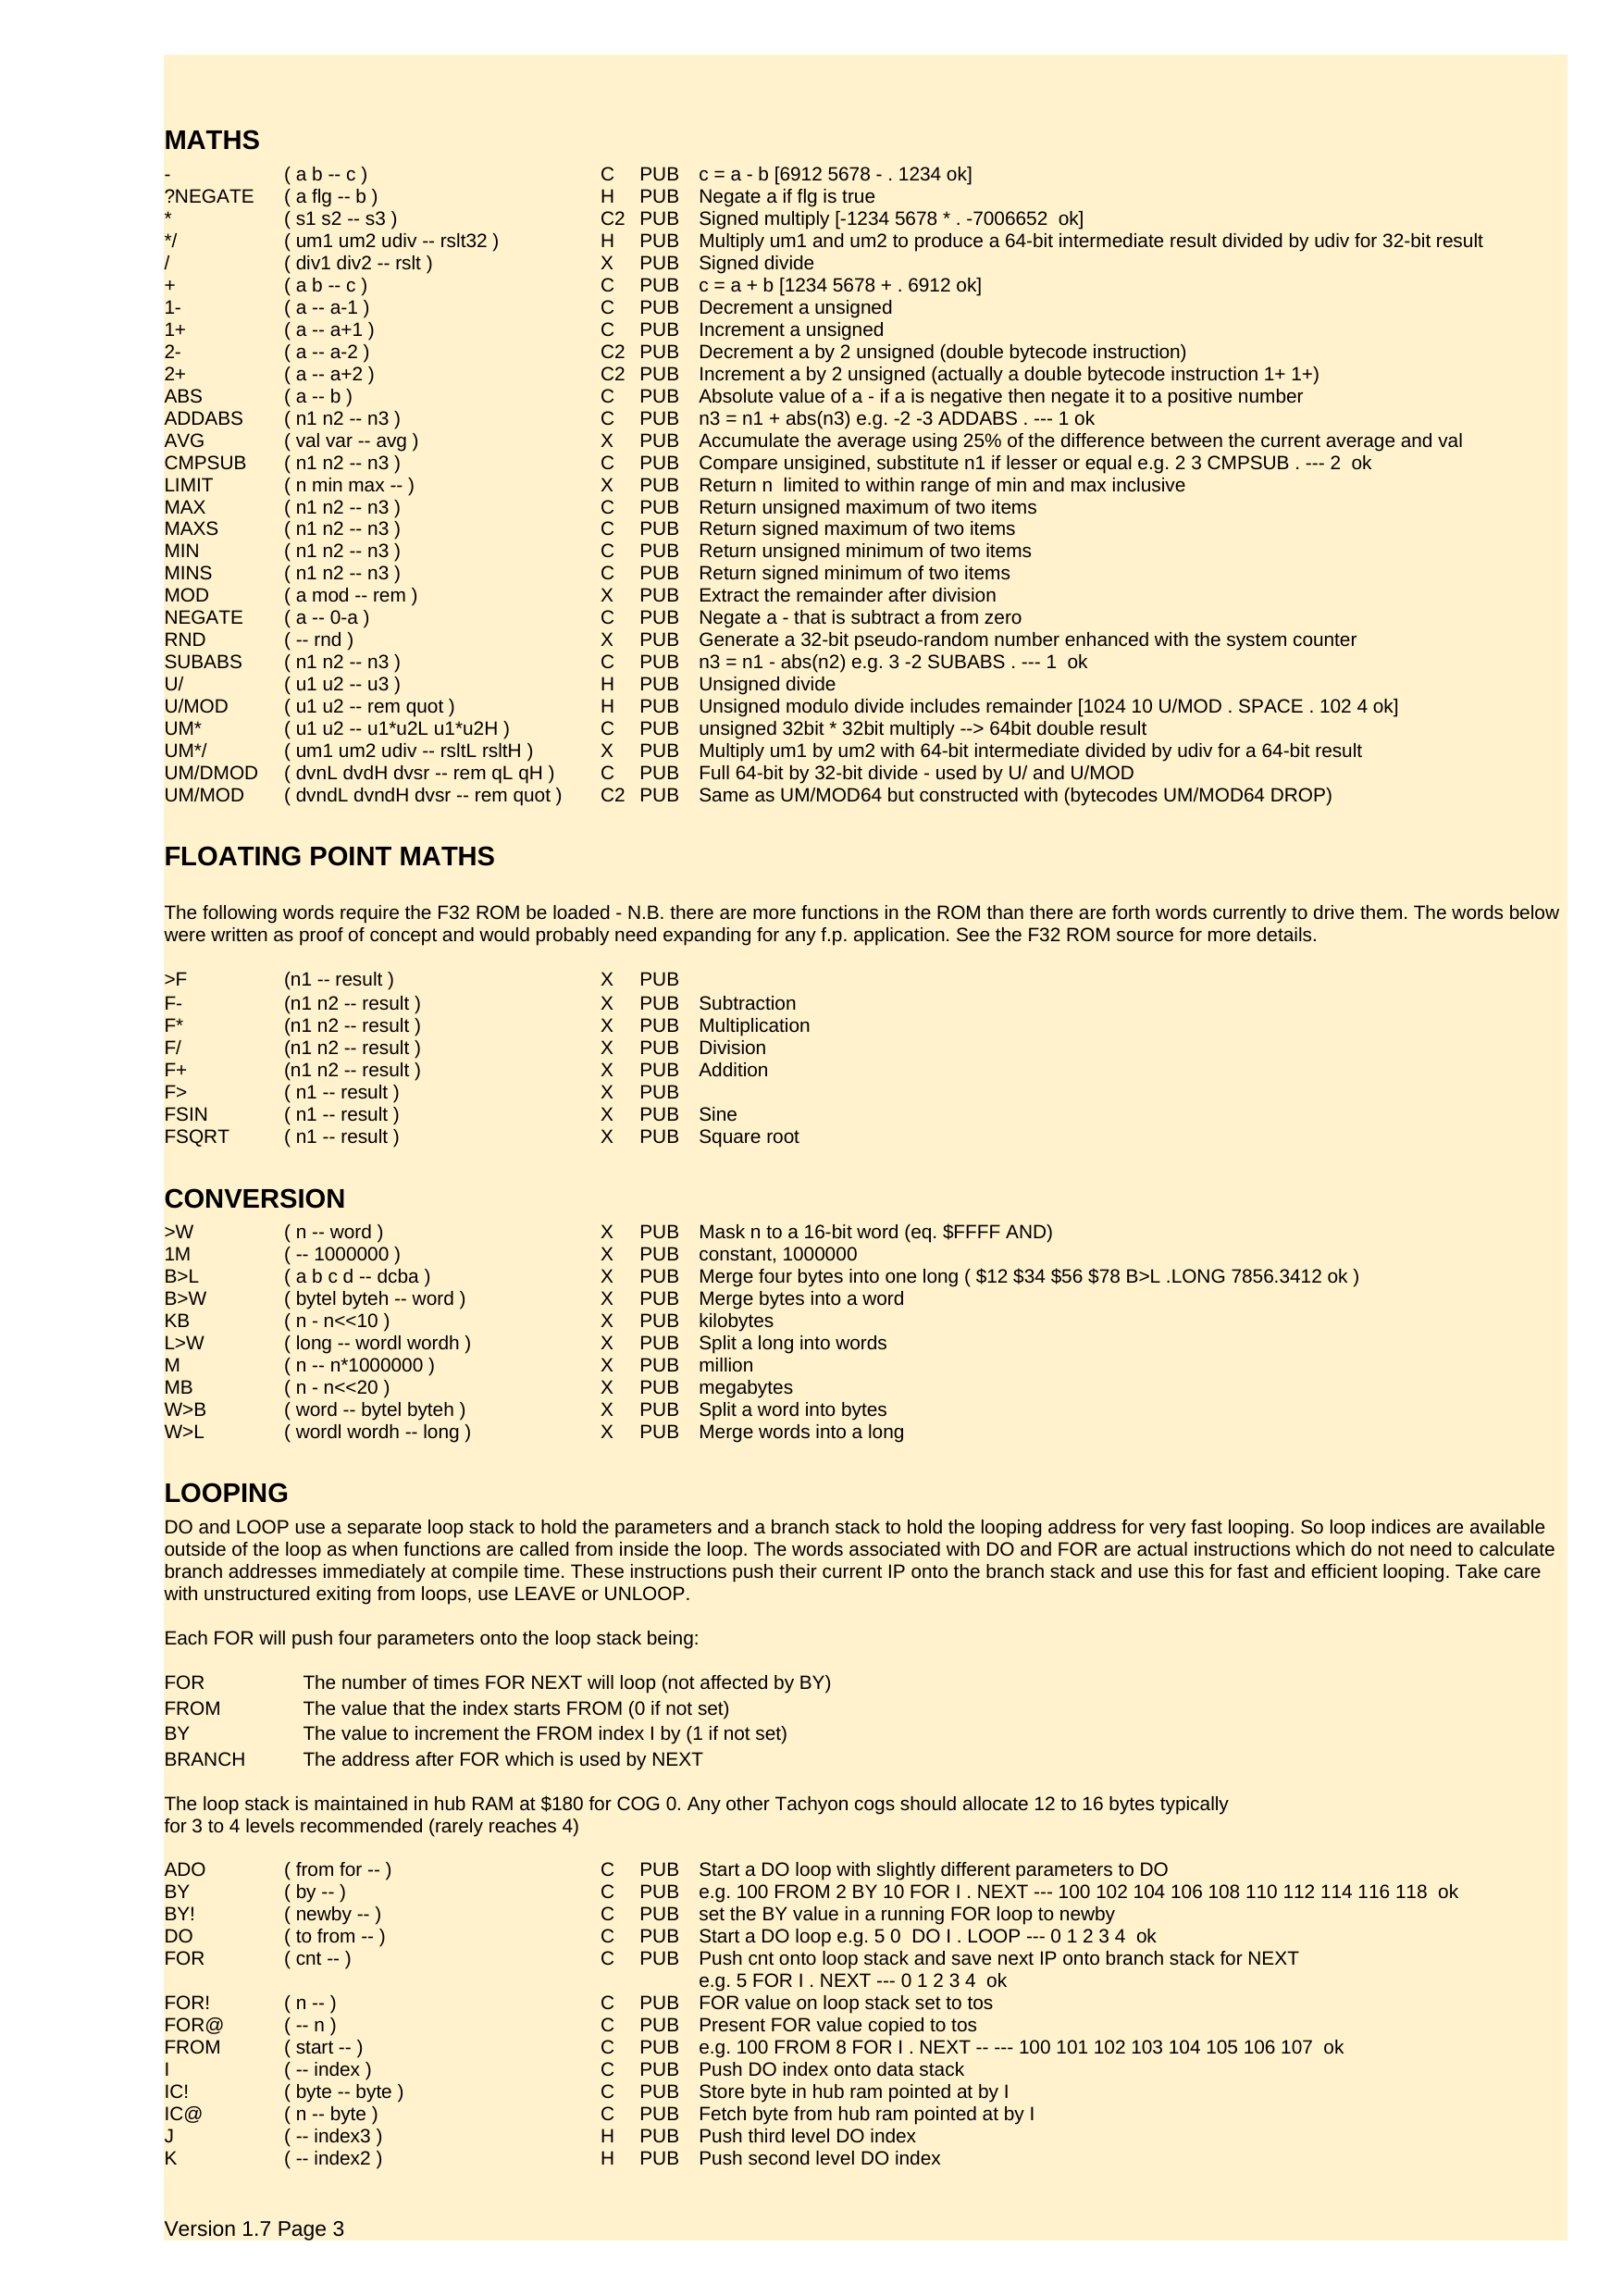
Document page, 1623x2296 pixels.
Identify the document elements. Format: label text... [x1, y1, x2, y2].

table_cell X [601, 1421, 639, 1443]
table_cell PUB [639, 784, 699, 806]
table_cell PUB [639, 2058, 699, 2080]
table_cell (n1 n2 -- result ) [284, 992, 601, 1014]
table_cell C [601, 2036, 639, 2058]
table_cell PUB [639, 1880, 699, 1903]
table_cell C [601, 1947, 639, 1992]
table_cell ( -- index2 ) [284, 2147, 601, 2169]
table_cell X [601, 992, 639, 1014]
table_cell ( -- index ) [284, 2058, 601, 2080]
table_cell C [601, 1903, 639, 1925]
table_cell ( -- index3 ) [284, 2125, 601, 2147]
table_cell ( byte -- byte ) [284, 2080, 601, 2103]
table_cell DO [164, 1925, 284, 1947]
table_header [699, 968, 1567, 992]
table_cell PUB [639, 1265, 699, 1287]
table_cell ( a -- 0-a ) [284, 606, 601, 628]
table_cell Push second level DO index [699, 2147, 1567, 2169]
text for 3 to 4 levels recommended (rarely reaches 4) [164, 1814, 1567, 1836]
table_cell ( -- 1000000 ) [284, 1243, 601, 1265]
table_cell IC! [164, 2080, 284, 2103]
table_cell Subtraction [699, 992, 1567, 1014]
table_cell IC@ [164, 2103, 284, 2125]
table_cell PUB [639, 207, 699, 230]
table_cell C2 [601, 784, 639, 806]
table_cell PUB [639, 762, 699, 784]
table_cell NEGATE [164, 606, 284, 628]
table_cell Accumulate the average using 25% of the difference between the current average and val [699, 429, 1567, 451]
table_cell U/ [164, 673, 284, 695]
table_cell ( um1 um2 udiv -- rslt32 ) [284, 230, 601, 252]
table_cell ( n -- ) [284, 1992, 601, 2014]
table_cell 2- [164, 341, 284, 363]
table_cell ( u1 u2 -- rem quot ) [284, 695, 601, 717]
table_header >W [164, 1221, 284, 1243]
table_cell ( cnt -- ) [284, 1947, 601, 1992]
table_cell ( n -- n*1000000 ) [284, 1354, 601, 1376]
table_cell J [164, 2125, 284, 2147]
table_cell e.g. 100 FROM 2 BY 10 FOR I . NEXT --- 100 102 104 106 108 110 112 114 116 118 ok [699, 1880, 1567, 1903]
table_cell ( -- rnd ) [284, 628, 601, 651]
table_cell C [601, 2103, 639, 2125]
table_cell X [601, 1036, 639, 1059]
table_cell Unsigned divide [699, 673, 1567, 695]
table_cell F/ [164, 1036, 284, 1059]
table_cell unsigned 32bit * 32bit multiply --> 64bit double result [699, 717, 1567, 739]
table_cell ( n1 n2 -- n3 ) [284, 452, 601, 473]
table_cell PUB [639, 473, 699, 495]
table_cell C [601, 1880, 639, 1903]
table_cell n3 = n1 + abs(n3) e.g. -2 -3 ADDABS . --- 1 ok [699, 407, 1567, 428]
table_cell C [601, 452, 639, 473]
table_cell PUB [639, 1354, 699, 1376]
table_cell AVG [164, 429, 284, 451]
text Each FOR will push four parameters onto the loop stack being: [164, 1627, 1567, 1649]
table_header PUB [639, 1858, 699, 1880]
table_cell + [164, 274, 284, 296]
table_cell X [601, 1376, 639, 1398]
table_cell Multiply um1 and um2 to produce a 64-bit intermediate result divided by udiv for 32-bit result [699, 230, 1567, 252]
table_cell PUB [639, 1059, 699, 1081]
table_cell Absolute value of a - if a is negative then negate it to a positive number [699, 385, 1567, 406]
table_cell Split a long into words [699, 1332, 1567, 1354]
table_cell ( long -- wordl wordh ) [284, 1332, 601, 1354]
table_cell MB [164, 1376, 284, 1398]
table_cell PUB [639, 695, 699, 717]
table_cell FOR@ [164, 2014, 284, 2036]
table_cell X [601, 473, 639, 495]
table_cell X [601, 628, 639, 651]
subtitle CONVERSION [164, 1182, 1567, 1213]
table_cell PUB [639, 517, 699, 540]
table_cell ( n1 -- result ) [284, 1125, 601, 1148]
table_cell X [601, 429, 639, 451]
table_cell 2+ [164, 363, 284, 385]
table_cell n3 = n1 - abs(n2) e.g. 3 -2 SUBABS . --- 1 ok [699, 651, 1567, 673]
table_cell MINS [164, 562, 284, 584]
table_cell H [601, 695, 639, 717]
table_cell RND [164, 628, 284, 651]
table_cell MAX [164, 495, 284, 517]
table_cell Push third level DO index [699, 2125, 1567, 2147]
table_cell X [601, 1081, 639, 1103]
table_cell X [601, 1398, 639, 1421]
table_header X [601, 1221, 639, 1243]
table_cell PUB [639, 495, 699, 517]
table_cell Addition [699, 1059, 1567, 1081]
table_cell PUB [639, 1103, 699, 1125]
table_cell PUB [639, 739, 699, 762]
table_cell PUB [639, 452, 699, 473]
table_cell C [601, 540, 639, 562]
table_header Mask n to a 16-bit word (eq. $FFFF AND) [699, 1221, 1567, 1243]
table_cell FOR [164, 1947, 284, 1992]
table_cell Start a DO loop e.g. 5 0 DO I . LOOP --- 0 1 2 3 4 ok [699, 1925, 1567, 1947]
table_cell X [601, 252, 639, 274]
table_header Start a DO loop with slightly different parameters to DO [699, 1858, 1567, 1880]
table_cell C [601, 407, 639, 428]
table_cell I [164, 2058, 284, 2080]
table_cell 1- [164, 296, 284, 318]
table_cell ?NEGATE [164, 185, 284, 207]
table_cell ( a -- a+1 ) [284, 318, 601, 341]
table_cell Increment a unsigned [699, 318, 1567, 341]
table_cell PUB [639, 1992, 699, 2014]
table_cell X [601, 1332, 639, 1354]
table_cell F* [164, 1014, 284, 1036]
table_cell ABS [164, 385, 284, 406]
table_cell X [601, 1103, 639, 1125]
table_cell ( dvndL dvndH dvsr -- rem quot ) [284, 784, 601, 806]
table_cell Signed multiply [-1234 5678 * . -7006652 ok] [699, 207, 1567, 230]
table_cell ( n1 n2 -- n3 ) [284, 495, 601, 517]
table_header C [601, 1858, 639, 1880]
table_cell PUB [639, 1081, 699, 1103]
table_header (n1 -- result ) [284, 968, 601, 992]
table_cell Merge words into a long [699, 1421, 1567, 1443]
table_cell C [601, 318, 639, 341]
table_cell Same as UM/MOD64 but constructed with (bytecodes UM/MOD64 DROP) [699, 784, 1567, 806]
table_cell Multiply um1 by um2 with 64-bit intermediate divided by udiv for a 64-bit result [699, 739, 1567, 762]
table_cell MOD [164, 584, 284, 606]
table_cell C [601, 385, 639, 406]
text BRANCH The address after FOR which is used by NEXT [164, 1747, 1567, 1769]
table_header ADO [164, 1858, 284, 1880]
table_cell C [601, 274, 639, 296]
table_cell PUB [639, 429, 699, 451]
table_cell PUB [639, 2080, 699, 2103]
table_cell PUB [639, 992, 699, 1014]
table_cell Square root [699, 1125, 1567, 1148]
table_cell ( to from -- ) [284, 1925, 601, 1947]
table_cell Negate a if flg is true [699, 185, 1567, 207]
table_cell Present FOR value copied to tos [699, 2014, 1567, 2036]
table_cell ( u1 u2 -- u3 ) [284, 673, 601, 695]
table_cell PUB [639, 1398, 699, 1421]
table_cell C [601, 562, 639, 584]
table_cell ( wordl wordh -- long ) [284, 1421, 601, 1443]
table_cell C [601, 606, 639, 628]
table_cell X [601, 1014, 639, 1036]
table_cell UM/DMOD [164, 762, 284, 784]
table_cell X [601, 584, 639, 606]
table_cell PUB [639, 318, 699, 341]
table_cell Generate a 32-bit pseudo-random number enhanced with the system counter [699, 628, 1567, 651]
table_cell PUB [639, 2014, 699, 2036]
table_cell ( n1 n2 -- n3 ) [284, 407, 601, 428]
table_cell PUB [639, 2147, 699, 2169]
table_cell (n1 n2 -- result ) [284, 1014, 601, 1036]
table_cell F+ [164, 1059, 284, 1081]
text FOR The number of times FOR NEXT will loop (not affected by BY) [164, 1671, 1567, 1694]
table_cell PUB [639, 1925, 699, 1947]
table_cell ( dvnL dvdH dvsr -- rem qL qH ) [284, 762, 601, 784]
table_cell PUB [639, 2103, 699, 2125]
table_cell FOR value on loop stack set to tos [699, 1992, 1567, 2014]
table_cell Signed divide [699, 252, 1567, 274]
table_cell C [601, 762, 639, 784]
table_cell X [601, 1309, 639, 1332]
table_cell C [601, 1925, 639, 1947]
table_cell Fetch byte from hub ram pointed at by I [699, 2103, 1567, 2125]
table_cell C [601, 2014, 639, 2036]
table_cell PUB [639, 252, 699, 274]
table_cell SUBABS [164, 651, 284, 673]
table_cell Full 64-bit by 32-bit divide - used by U/ and U/MOD [699, 762, 1567, 784]
table_cell PUB [639, 185, 699, 207]
table_cell Extract the remainder after division [699, 584, 1567, 606]
table_cell PUB [639, 385, 699, 406]
table_cell MAXS [164, 517, 284, 540]
table_cell X [601, 739, 639, 762]
table_cell ADDABS [164, 407, 284, 428]
table_cell PUB [639, 606, 699, 628]
text The following words require the F32 ROM be loaded - N.B. there are more functions in the ROM than there are forth words currently to drive them. The words below were written as proof of concept and would probably need expanding for any f.p. application. See the F32 ROM source for more details. [164, 901, 1567, 946]
table_cell ( n1 -- result ) [284, 1103, 601, 1125]
table_cell Division [699, 1036, 1567, 1059]
table_cell C [601, 651, 639, 673]
table_cell PUB [639, 717, 699, 739]
table_cell */ [164, 230, 284, 252]
table_cell C2 [601, 363, 639, 385]
table_cell ( n1 n2 -- n3 ) [284, 651, 601, 673]
table_cell Decrement a unsigned [699, 296, 1567, 318]
table_cell Multiplication [699, 1014, 1567, 1036]
table_cell constant, 1000000 [699, 1243, 1567, 1265]
table_cell UM*/ [164, 739, 284, 762]
table_cell PUB [639, 540, 699, 562]
table_cell PUB [639, 341, 699, 363]
table_cell ( a -- a-2 ) [284, 341, 601, 363]
table_cell ( start -- ) [284, 2036, 601, 2058]
table_cell MIN [164, 540, 284, 562]
table_cell C [601, 517, 639, 540]
table_cell PUB [639, 562, 699, 584]
table_cell Push DO index onto data stack [699, 2058, 1567, 2080]
table_cell ( a b c d -- dcba ) [284, 1265, 601, 1287]
table_cell BY! [164, 1903, 284, 1925]
table_cell ( a b -- c ) [284, 274, 601, 296]
table_cell C2 [601, 341, 639, 363]
table_cell FSQRT [164, 1125, 284, 1148]
table_cell C [601, 1992, 639, 2014]
table_cell FOR! [164, 1992, 284, 2014]
table_cell Decrement a by 2 unsigned (double bytecode instruction) [699, 341, 1567, 363]
table_header ( n -- word ) [284, 1221, 601, 1243]
table_cell ( n1 n2 -- n3 ) [284, 562, 601, 584]
table_cell 1M [164, 1243, 284, 1265]
table_cell C [601, 495, 639, 517]
table_cell PUB [639, 1243, 699, 1265]
table_cell Split a word into bytes [699, 1398, 1567, 1421]
table_cell ( um1 um2 udiv -- rsltL rsltH ) [284, 739, 601, 762]
table_cell ( u1 u2 -- u1*u2L u1*u2H ) [284, 717, 601, 739]
table_cell Push cnt onto loop stack and save next IP onto branch stack for NEXT e.g. 5 FOR I . NEXT --- 0 1 2 3 4 ok [699, 1947, 1567, 1992]
text BY The value to increment the FROM index I by (1 if not set) [164, 1722, 1567, 1744]
table_cell PUB [639, 363, 699, 385]
table_cell ( a -- a-1 ) [284, 296, 601, 318]
table_cell (n1 n2 -- result ) [284, 1059, 601, 1081]
subtitle MATHS [164, 124, 1567, 155]
table_cell ( newby -- ) [284, 1903, 601, 1925]
text FROM The value that the index starts FROM (0 if not set) [164, 1696, 1567, 1719]
table_cell Return signed maximum of two items [699, 517, 1567, 540]
table_cell ( n -- byte ) [284, 2103, 601, 2125]
table_cell e.g. 100 FROM 8 FOR I . NEXT -- --- 100 101 102 103 104 105 106 107 ok [699, 2036, 1567, 2058]
table_cell W>L [164, 1421, 284, 1443]
table_cell ( a -- a+2 ) [284, 363, 601, 385]
table_cell Compare unsigined, substitute n1 if lesser or equal e.g. 2 3 CMPSUB . --- 2 ok [699, 452, 1567, 473]
table_cell Return unsigned minimum of two items [699, 540, 1567, 562]
table_cell ( n1 n2 -- n3 ) [284, 517, 601, 540]
table_cell W>B [164, 1398, 284, 1421]
table_cell M [164, 1354, 284, 1376]
text DO and LOOP use a separate loop stack to hold the parameters and a branch stack to hold the looping address for very fast looping. So loop indices are available outside of the loop as when functions are called from inside the loop. The words associated with DO and FOR are actual instructions which do not need to calculate branch addresses immediately at compile time. These instructions push their current IP onto the branch stack and use this for fast and efficient looping. Take care with unstructured exiting from loops, use LEAVE or UNLOOP. [164, 1516, 1567, 1605]
table_cell PUB [639, 1947, 699, 1992]
table_cell Unsigned modulo divide includes remainder [1024 10 U/MOD . SPACE . 102 4 ok] [699, 695, 1567, 717]
table_cell megabytes [699, 1376, 1567, 1398]
table_cell PUB [639, 2036, 699, 2058]
table_cell X [601, 1354, 639, 1376]
table_cell Return unsigned maximum of two items [699, 495, 1567, 517]
table_cell H [601, 2125, 639, 2147]
table_cell H [601, 185, 639, 207]
table_cell UM/MOD [164, 784, 284, 806]
table_cell ( a flg -- b ) [284, 185, 601, 207]
table_cell / [164, 252, 284, 274]
table_cell FROM [164, 2036, 284, 2058]
table_cell ( n min max -- ) [284, 473, 601, 495]
table_cell PUB [639, 1309, 699, 1332]
table_cell ( word -- bytel byteh ) [284, 1398, 601, 1421]
table_cell ( by -- ) [284, 1880, 601, 1903]
table_cell UM* [164, 717, 284, 739]
table_cell L>W [164, 1332, 284, 1354]
table_cell PUB [639, 628, 699, 651]
table_cell kilobytes [699, 1309, 1567, 1332]
table_cell ( n1 n2 -- n3 ) [284, 540, 601, 562]
table_cell Increment a by 2 unsigned (actually a double bytecode instruction 1+ 1+) [699, 363, 1567, 385]
table_cell PUB [639, 1036, 699, 1059]
table_cell PUB [639, 407, 699, 428]
table_cell FSIN [164, 1103, 284, 1125]
table_cell ( n1 -- result ) [284, 1081, 601, 1103]
table_cell Store byte in hub ram pointed at by I [699, 2080, 1567, 2103]
table_cell X [601, 1265, 639, 1287]
table_cell PUB [639, 1014, 699, 1036]
table_cell PUB [639, 1287, 699, 1309]
table_cell Sine [699, 1103, 1567, 1125]
table_header X [601, 968, 639, 992]
table_cell ( n - n<<20 ) [284, 1376, 601, 1398]
table_cell B>L [164, 1265, 284, 1287]
table_cell 1+ [164, 318, 284, 341]
table_cell ( a mod -- rem ) [284, 584, 601, 606]
table_cell C [601, 717, 639, 739]
table_cell PUB [639, 230, 699, 252]
table_header PUB [639, 968, 699, 992]
table_cell Merge four bytes into one long ( $12 $34 $56 $78 B>L .LONG 7856.3412 ok ) [699, 1265, 1567, 1287]
table_cell C [601, 2080, 639, 2103]
table_cell Negate a - that is subtract a from zero [699, 606, 1567, 628]
table_cell (n1 n2 -- result ) [284, 1036, 601, 1059]
table_cell H [601, 673, 639, 695]
table_cell C [601, 2058, 639, 2080]
table_cell PUB [639, 1376, 699, 1398]
table_header C [601, 163, 639, 185]
table_cell X [601, 1287, 639, 1309]
table_cell set the BY value in a running FOR loop to newby [699, 1903, 1567, 1925]
table_cell X [601, 1059, 639, 1081]
table_cell ( bytel byteh -- word ) [284, 1287, 601, 1309]
table_header c = a - b [6912 5678 - . 1234 ok] [699, 163, 1567, 185]
table_cell CMPSUB [164, 452, 284, 473]
table_cell c = a + b [1234 5678 + . 6912 ok] [699, 274, 1567, 296]
table_cell H [601, 230, 639, 252]
subtitle LOOPING [164, 1477, 1567, 1508]
table_cell * [164, 207, 284, 230]
table_cell KB [164, 1309, 284, 1332]
table_cell Return signed minimum of two items [699, 562, 1567, 584]
table_cell F- [164, 992, 284, 1014]
table_header PUB [639, 1221, 699, 1243]
table_header ( a b -- c ) [284, 163, 601, 185]
text The loop stack is maintained in hub RAM at $180 for COG 0. Any other Tachyon cogs should allocate 12 to 16 bytes typically [164, 1792, 1567, 1814]
table_header - [164, 163, 284, 185]
table_cell K [164, 2147, 284, 2169]
table_cell LIMIT [164, 473, 284, 495]
table_cell Merge bytes into a word [699, 1287, 1567, 1309]
table_cell H [601, 2147, 639, 2169]
table_cell ( val var -- avg ) [284, 429, 601, 451]
table_cell PUB [639, 1903, 699, 1925]
table_cell PUB [639, 1332, 699, 1354]
table_cell ( -- n ) [284, 2014, 601, 2036]
table_cell ( s1 s2 -- s3 ) [284, 207, 601, 230]
subtitle FLOATING POINT MATHS [164, 840, 1567, 872]
table_cell [699, 1081, 1567, 1103]
table_cell PUB [639, 274, 699, 296]
table_cell PUB [639, 673, 699, 695]
table_cell F> [164, 1081, 284, 1103]
table_cell PUB [639, 651, 699, 673]
table_cell C [601, 296, 639, 318]
table_cell X [601, 1125, 639, 1148]
table_cell BY [164, 1880, 284, 1903]
table_cell PUB [639, 296, 699, 318]
table_cell U/MOD [164, 695, 284, 717]
table_cell Return n limited to within range of min and max inclusive [699, 473, 1567, 495]
table_header >F [164, 968, 284, 992]
table_cell X [601, 1243, 639, 1265]
table_cell PUB [639, 2125, 699, 2147]
table_cell B>W [164, 1287, 284, 1309]
table_cell PUB [639, 1125, 699, 1148]
table_cell ( div1 div2 -- rslt ) [284, 252, 601, 274]
table_cell PUB [639, 584, 699, 606]
table_cell ( a -- b ) [284, 385, 601, 406]
table_header PUB [639, 163, 699, 185]
table_cell million [699, 1354, 1567, 1376]
table_cell ( n - n<<10 ) [284, 1309, 601, 1332]
table_cell C2 [601, 207, 639, 230]
table_header ( from for -- ) [284, 1858, 601, 1880]
table_cell PUB [639, 1421, 699, 1443]
